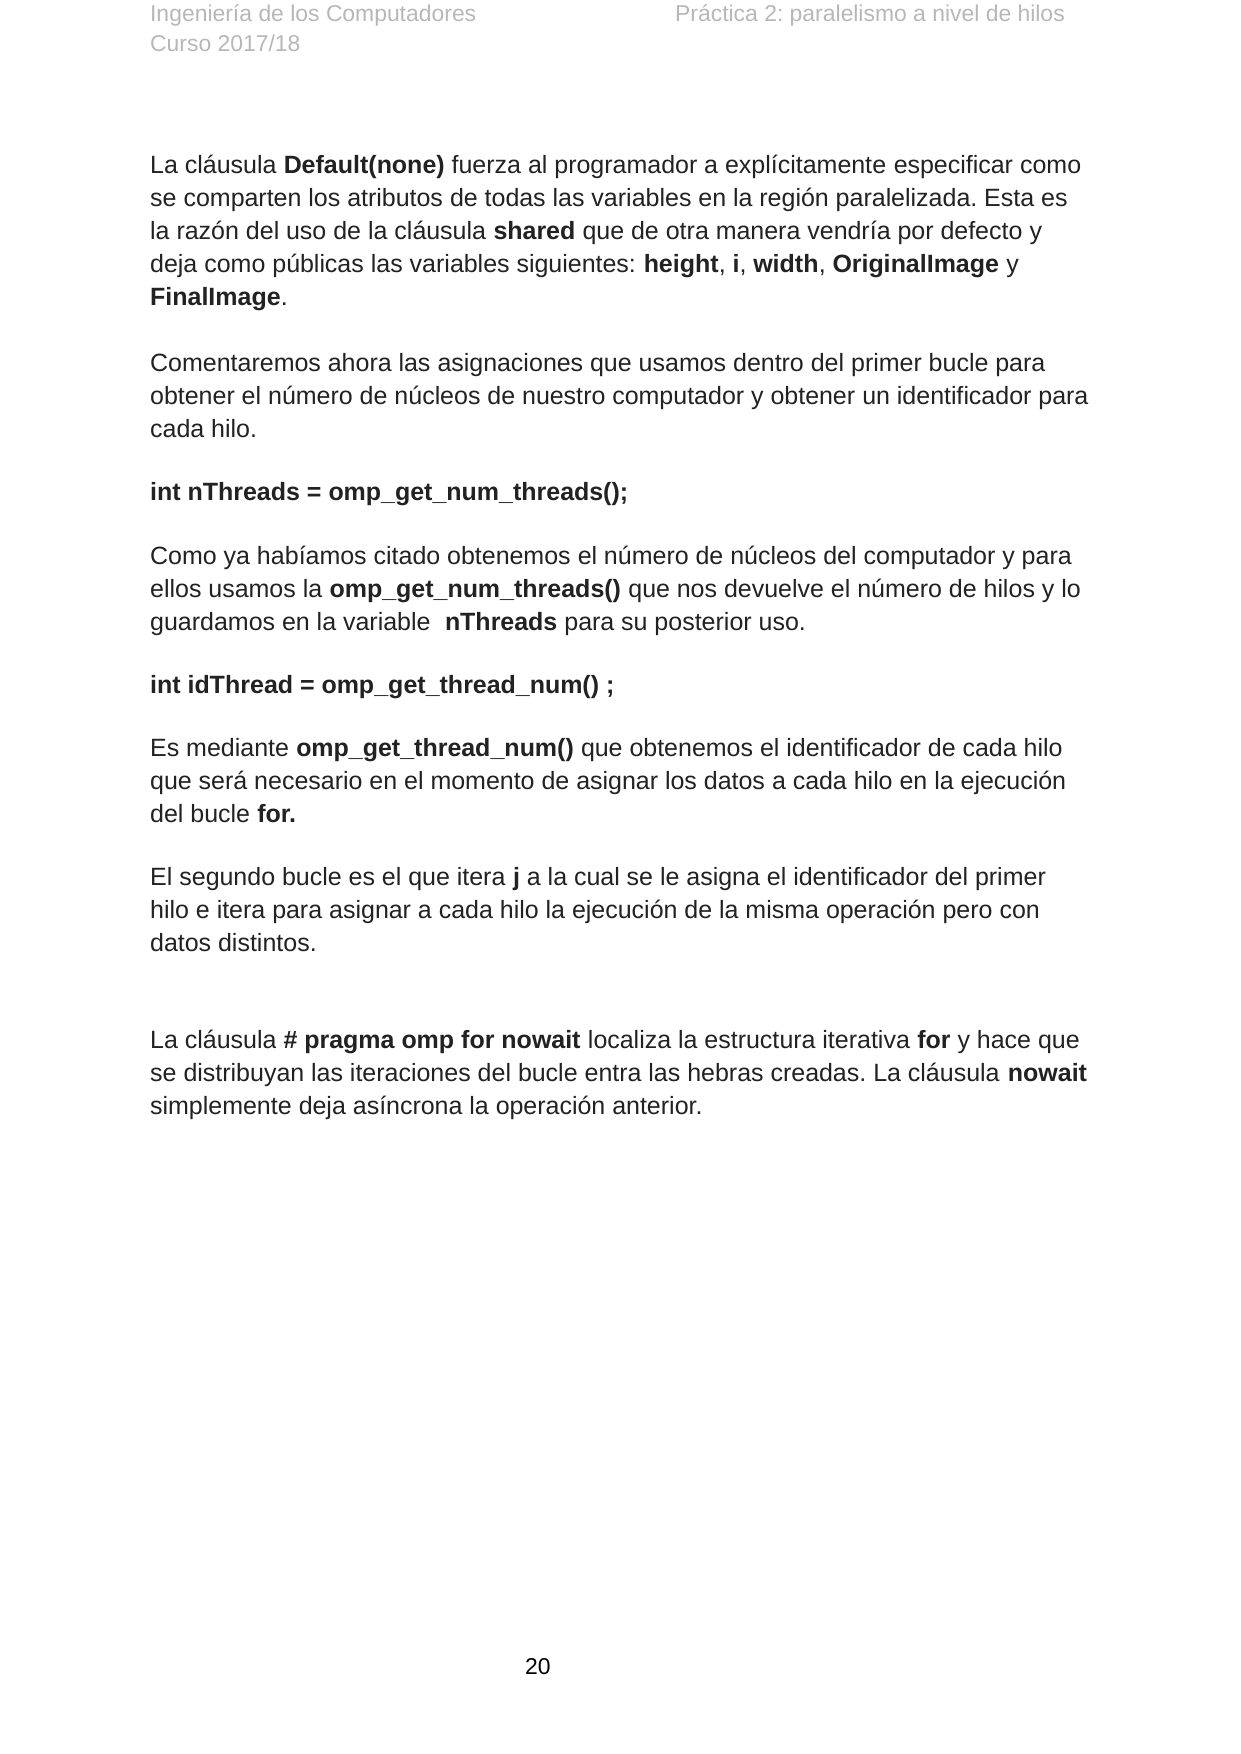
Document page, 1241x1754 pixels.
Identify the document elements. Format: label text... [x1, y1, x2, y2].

text La cláusula # pragma omp for nowait localiza la estructura iterativa for y hace que se distribuyan las iteraciones del bucle entra las hebras creadas. La cláusula nowait simplemente deja asíncrona la operación anterior. [150, 1025, 1090, 1119]
text Como ya habíamos citado obtenemos el número de núcleos del computador y para ellos usamos la omp_get_num_threads() que nos devuelve el número de hilos y lo guardamos en la variable nThreads para su posterior uso. [150, 541, 1090, 635]
text El segundo bucle es el que itera j a la cual se le asigna el identificador del primer hilo e itera para asignar a cada hilo la ejecución de la misma operación pero con datos distintos. [150, 862, 1090, 957]
text int nThreads = omp_get_num_threads(); [150, 477, 1090, 506]
text La cláusula Default(none) fuerza al programador a explícitamente especificar como se comparten los atributos de todas las variables en la región paralelizada. Esta es la razón del uso de la cláusula shared que de otra manera vendría por defecto y deja como públicas las variables siguientes: height, i, width, OriginalImage y FinalImage. [150, 150, 1090, 311]
text Comentaremos ahora las asignaciones que usamos dentro del primer bucle para obtener el número de núcleos de nuestro computador y obtener un identificador para cada hilo. [150, 348, 1090, 443]
text Es mediante omp_get_thread_num() que obtenemos el identificador de cada hilo que será necesario en el momento de asignar los datos a cada hilo en la ejecución del bucle for. [150, 733, 1090, 828]
text int idThread = omp_get_thread_num() ; [150, 670, 1090, 699]
